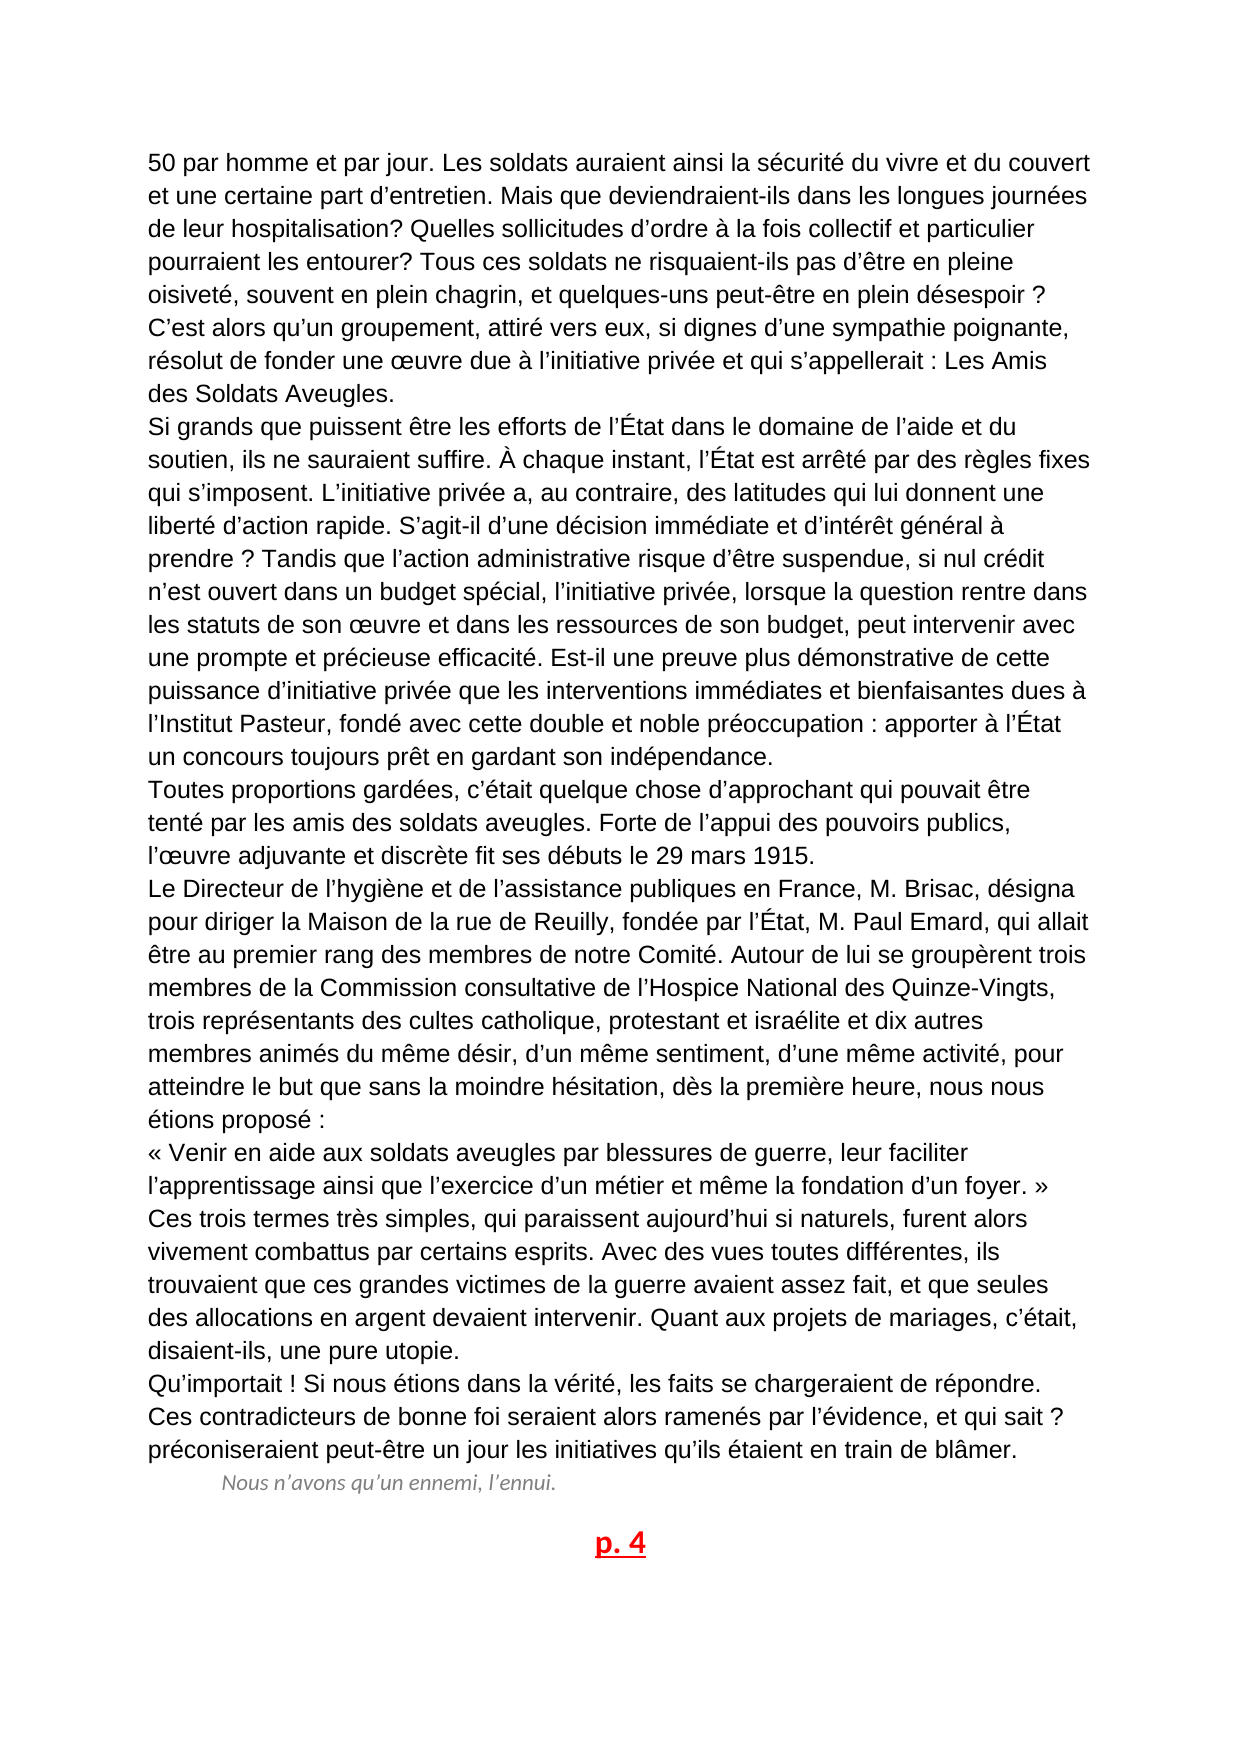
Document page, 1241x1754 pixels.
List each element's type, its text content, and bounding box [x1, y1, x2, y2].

text « Venir en aide aux soldats aveugles par blessures de guerre, leur faciliter l’apprentissage ainsi que l’exercice d’un métier et même la fondation d’un foyer. » Ces trois termes très simples, qui paraissent aujourd’hui si naturels, furent alors vivement combattus par certains esprits. Avec des vues toutes différentes, ils trouvaient que ces grandes victimes de la guerre avaient assez fait, et que seules des allocations en argent devaient intervenir. Quant aux projets de mariages, c’était, disaient-ils, une pure utopie. [148, 1138, 1093, 1365]
text C’est alors qu’un groupement, attiré vers eux, si dignes d’une sympathie poignante, résolut de fonder une œuvre due à l’initiative privée et qui s’appellerait : Les Amis des Soldats Aveugles. [148, 313, 1093, 407]
text Le Directeur de l’hygiène et de l’assistance publiques en France, M. Brisac, désigna pour diriger la Maison de la rue de Reuilly, fondée par l’État, M. Paul Emard, qui allait être au premier rang des membres de notre Comité. Autour de lui se groupèrent trois membres de la Commission consultative de l’Hospice National des Quinze-Vingts, trois représentants des cultes catholique, protestant et israélite et dix autres membres animés du même désir, d’un même sentiment, d’une même activité, pour atteindre le but que sans la moindre hésitation, dès la première heure, nous nous étions proposé : [148, 874, 1093, 1134]
text Nous n’avons qu’un ennemi, l’ennui. [148, 1468, 1093, 1496]
text p. 4 [148, 1521, 1093, 1562]
text Toutes proportions gardées, c’était quelque chose d’approchant qui pouvait être tenté par les amis des soldats aveugles. Forte de l’appui des pouvoirs publics, l’œuvre adjuvante et discrète fit ses débuts le 29 mars 1915. [148, 775, 1093, 870]
text 50 par homme et par jour. Les soldats auraient ainsi la sécurité du vivre et du couvert et une certaine part d’entretien. Mais que deviendraient-ils dans les longues journées de leur hospitalisation? Quelles sollicitudes d’ordre à la fois collectif et particulier pourraient les entourer? Tous ces soldats ne risquaient-ils pas d’être en pleine oisiveté, souvent en plein chagrin, et quelques-uns peut-être en plein désespoir ? [148, 148, 1093, 308]
text Qu’importait ! Si nous étions dans la vérité, les faits se chargeraient de répondre. Ces contradicteurs de bonne foi seraient alors ramenés par l’évidence, et qui sait ? préconiseraient peut-être un jour les initiatives qu’ils étaient en train de blâmer. [148, 1369, 1093, 1464]
text Si grands que puissent être les efforts de l’État dans le domaine de l’aide et du soutien, ils ne sauraient suffire. À chaque instant, l’État est arrêté par des règles fixes qui s’imposent. L’initiative privée a, au contraire, des latitudes qui lui donnent une liberté d’action rapide. S’agit-il d’une décision immédiate et d’intérêt général à prendre ? Tandis que l’action administrative risque d’être suspendue, si nul crédit n’est ouvert dans un budget spécial, l’initiative privée, lorsque la question rentre dans les statuts de son œuvre et dans les ressources de son budget, peut intervenir avec une prompte et précieuse efficacité. Est-il une preuve plus démonstrative de cette puissance d’initiative privée que les interventions immédiates et bienfaisantes dues à l’Institut Pasteur, fondé avec cette double et noble préoccupation : apporter à l’État un concours toujours prêt en gardant son indépendance. [148, 412, 1093, 771]
